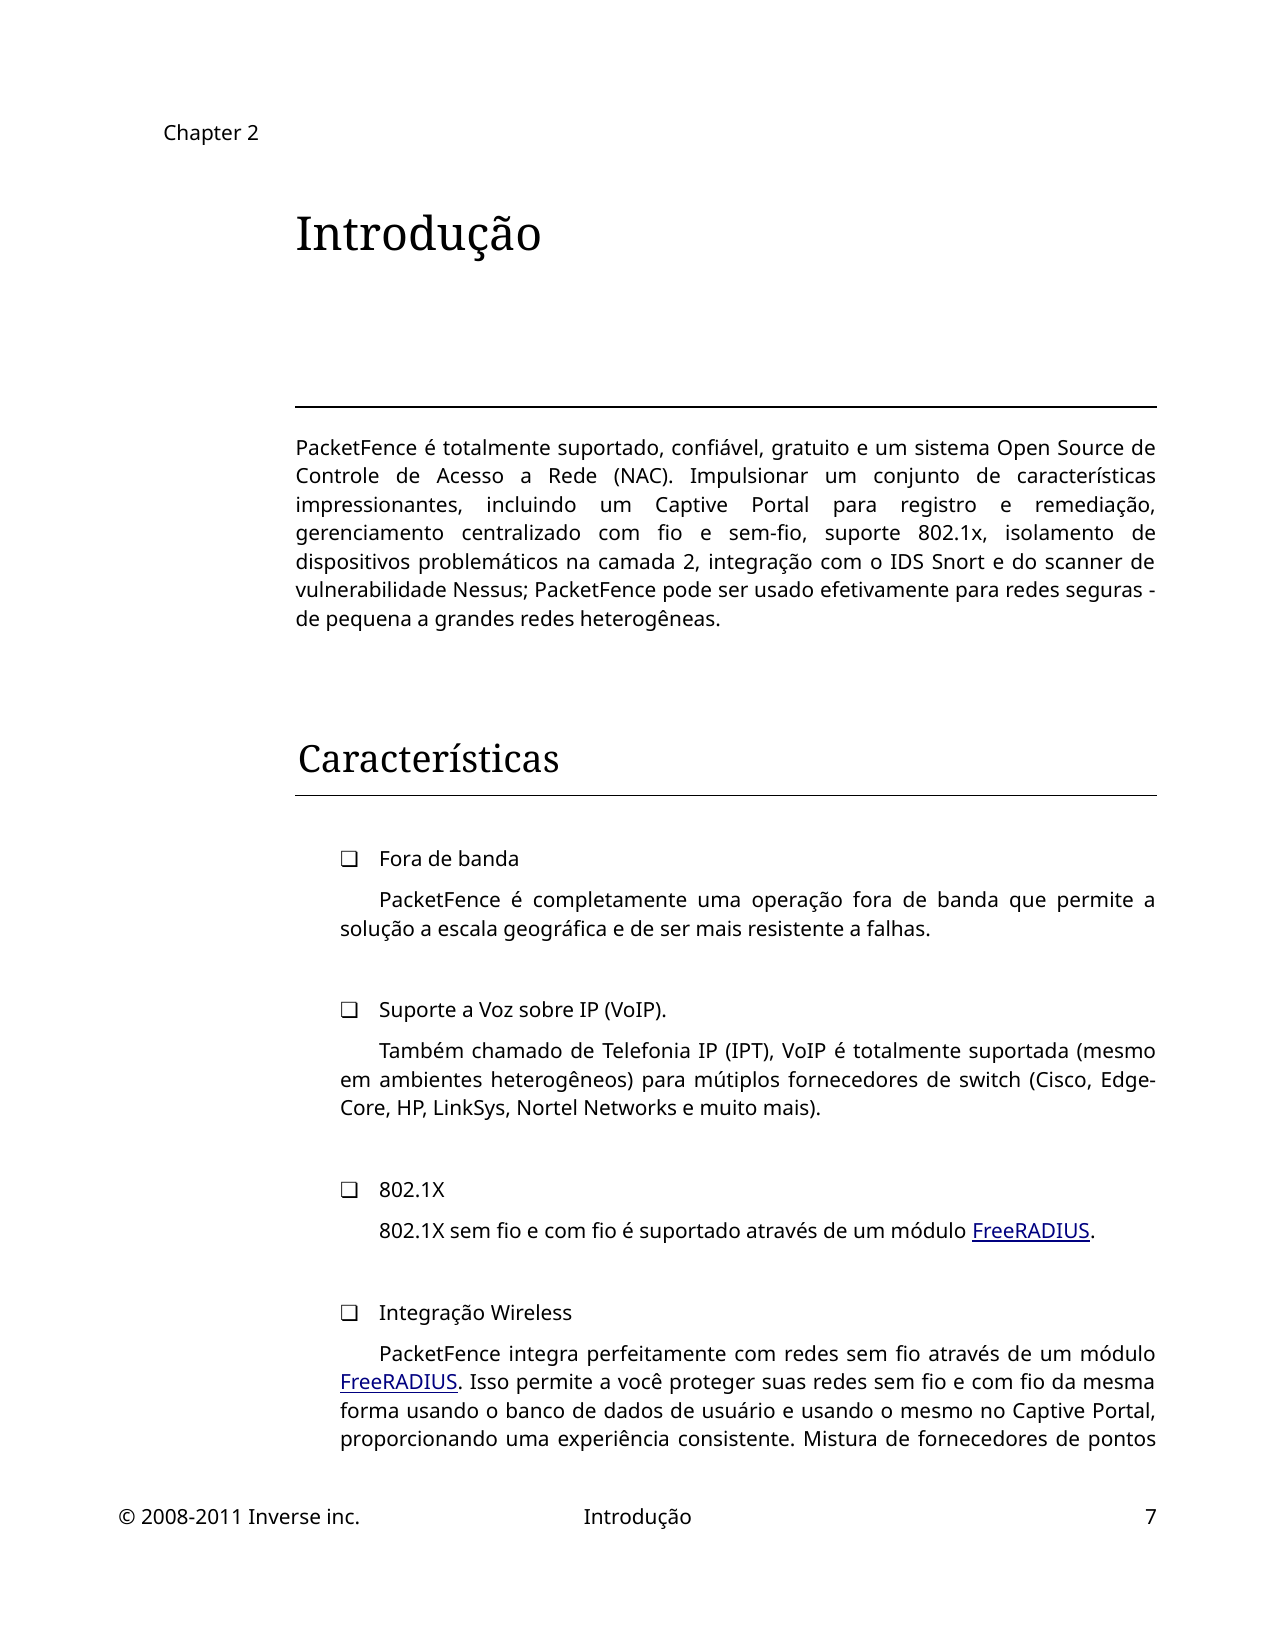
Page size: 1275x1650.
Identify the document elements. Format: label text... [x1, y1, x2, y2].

subtitle Introdução [295, 201, 1157, 406]
list ❏ 802.1X [340, 1175, 1157, 1204]
subtitle Características [295, 733, 1157, 795]
list Também chamado de Telefonia IP (IPT), VoIP é totalmente suportada (mesmo em ambientes heterogêneos) para mútiplos fornecedores de switch (Cisco, Edge-Core, HP, LinkSys, Nortel Networks e muito mais). [340, 1036, 1157, 1122]
text PacketFence é totalmente suportado, confiável, gratuito e um sistema Open Source de Controle de Acesso a Rede (NAC). Impulsionar um conjunto de características impressionantes, incluindo um Captive Portal para registro e remediação, gerenciamento centralizado com fio e sem-fio, suporte 802.1x, isolamento de dispositivos problemáticos na camada 2, integração com o IDS Snort e do scanner de vulnerabilidade Nessus; PacketFence pode ser usado efetivamente para redes seguras - de pequena a grandes redes heterogêneas. [295, 433, 1157, 632]
list 802.1X sem fio e com fio é suportado através de um módulo FreeRADIUS. [340, 1216, 1157, 1244]
list PacketFence integra perfeitamente com redes sem fio através de um módulo FreeRADIUS. Isso permite a você proteger suas redes sem fio e com fio da mesma forma usando o banco de dados de usuário e usando o mesmo no Captive Portal, proporcionando uma experiência consistente. Mistura de fornecedores de pontos [340, 1339, 1157, 1453]
list ❏ Suporte a Voz sobre IP (VoIP). [340, 996, 1157, 1024]
list PacketFence é completamente uma operação fora de banda que permite a solução a escala geográfica e de ser mais resistente a falhas. [340, 885, 1157, 942]
list ❏ Fora de banda [340, 844, 1157, 873]
list ❏ Integração Wireless [340, 1298, 1157, 1326]
